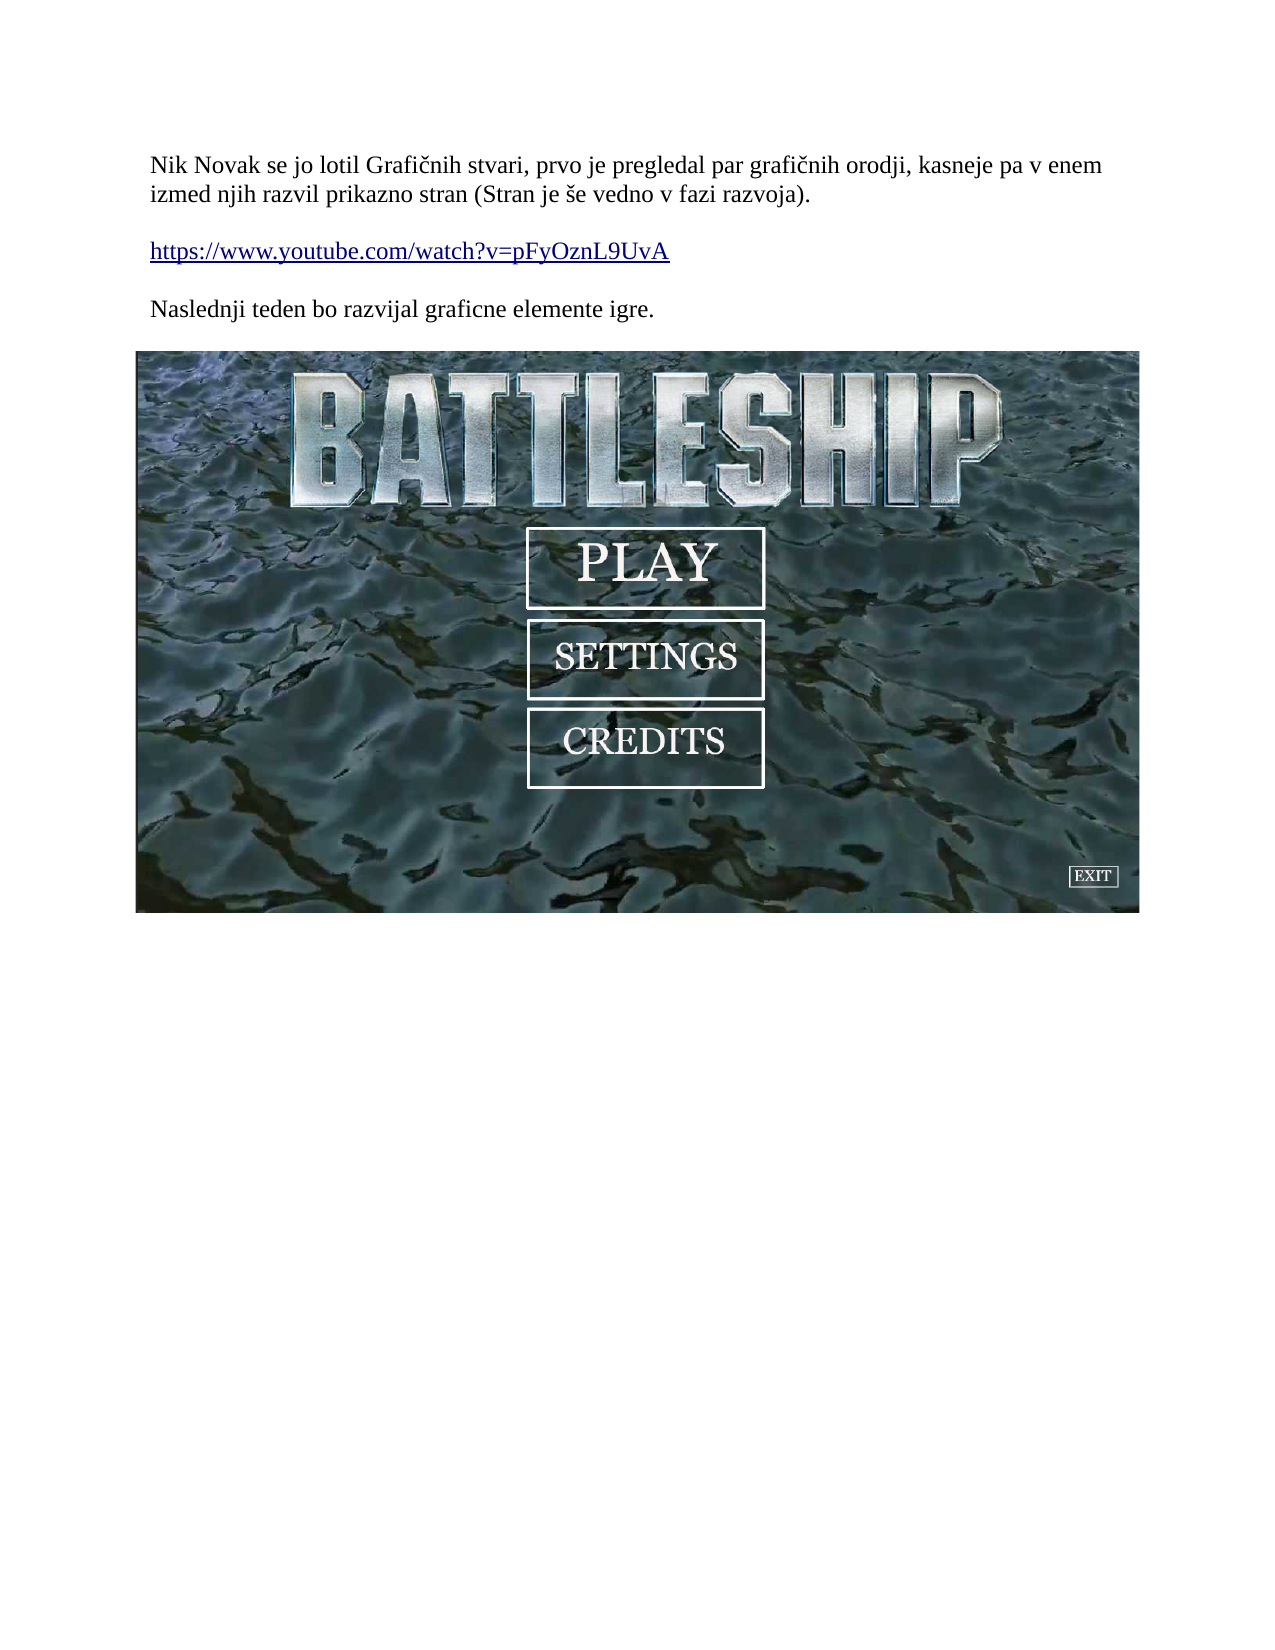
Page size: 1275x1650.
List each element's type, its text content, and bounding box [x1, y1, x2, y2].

text https://www.youtube.com/watch?v=pFyOznL9UvA [150, 236, 1125, 265]
text Naslednji teden bo razvijal graficne elemente igre. [150, 294, 1125, 322]
text Nik Novak se jo lotil Grafičnih stvari, prvo je pregledal par grafičnih orodji, kasneje pa v enem izmed njih razvil prikazno stran (Stran je še vedno v fazi razvoja). [150, 150, 1125, 207]
